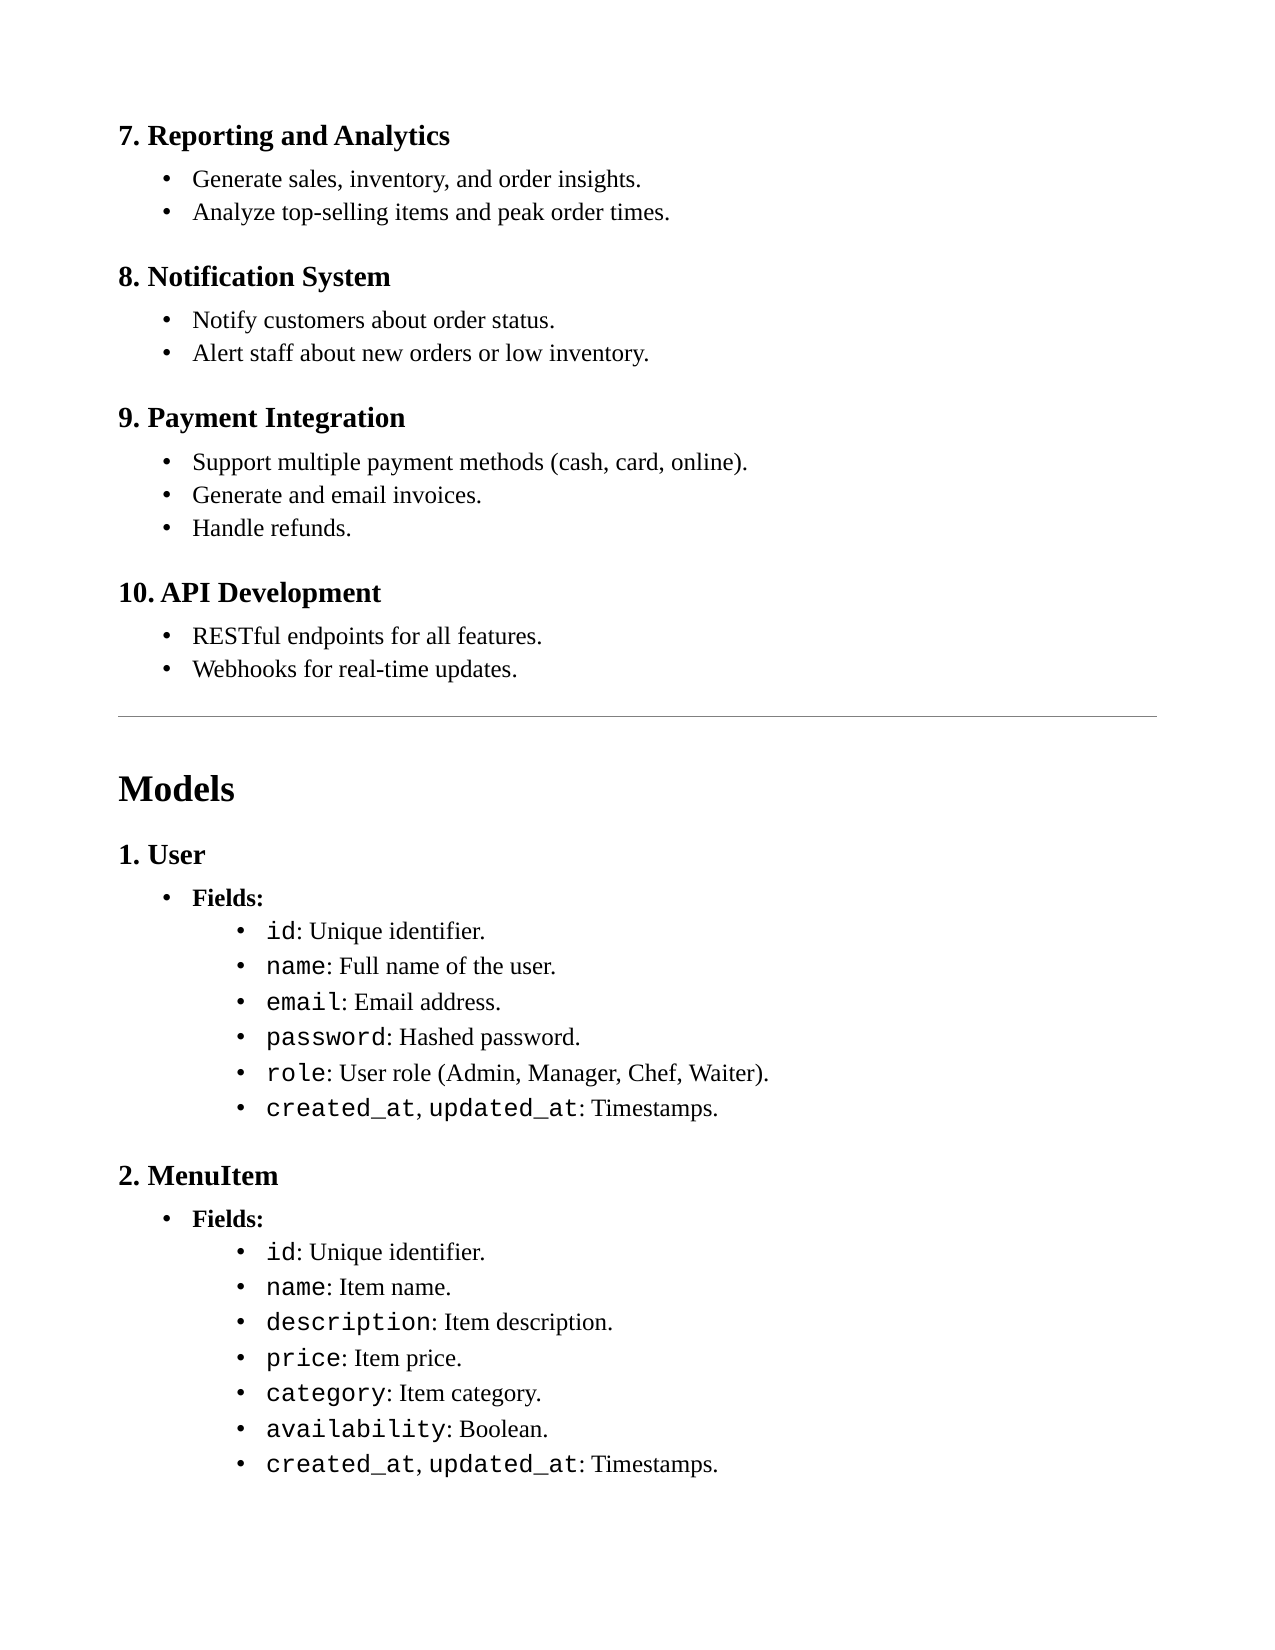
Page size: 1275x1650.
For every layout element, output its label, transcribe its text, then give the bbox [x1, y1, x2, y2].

list description: Item description. [236, 1307, 1157, 1338]
list name: Full name of the user. [236, 951, 1157, 982]
list Support multiple payment methods (cash, card, online). [162, 447, 1157, 475]
subtitle 8. Notification System [118, 259, 1157, 293]
list Generate and email invoices. [162, 480, 1157, 508]
list category: Item category. [236, 1378, 1157, 1409]
subtitle Models [118, 767, 1157, 810]
list Notify customers about order status. [162, 305, 1157, 334]
subtitle 1. User [118, 837, 1157, 870]
list created_at, updated_at: Timestamps. [236, 1093, 1157, 1124]
list password: Hashed password. [236, 1022, 1157, 1053]
subtitle 9. Payment Integration [118, 401, 1157, 434]
list id: Unique identifier. [236, 1237, 1157, 1267]
list Webhooks for real-time updates. [162, 654, 1157, 683]
subtitle 2. MenuItem [118, 1158, 1157, 1191]
subtitle 7. Reporting and Analytics [118, 118, 1157, 152]
list Fields: [162, 883, 1157, 912]
list created_at, updated_at: Timestamps. [236, 1449, 1157, 1480]
list Analyze top-selling items and peak order times. [162, 197, 1157, 226]
list Handle refunds. [162, 513, 1157, 541]
list RESTful endpoints for all features. [162, 621, 1157, 650]
list availability: Boolean. [236, 1414, 1157, 1444]
list id: Unique identifier. [236, 916, 1157, 947]
list Alert staff about new orders or low inventory. [162, 338, 1157, 367]
list Generate sales, inventory, and order insights. [162, 164, 1157, 193]
list price: Item price. [236, 1343, 1157, 1374]
list name: Item name. [236, 1272, 1157, 1303]
list role: User role (Admin, Manager, Chef, Waiter). [236, 1058, 1157, 1088]
subtitle 10. API Development [118, 575, 1157, 608]
list Fields: [162, 1204, 1157, 1232]
list email: Email address. [236, 987, 1157, 1018]
